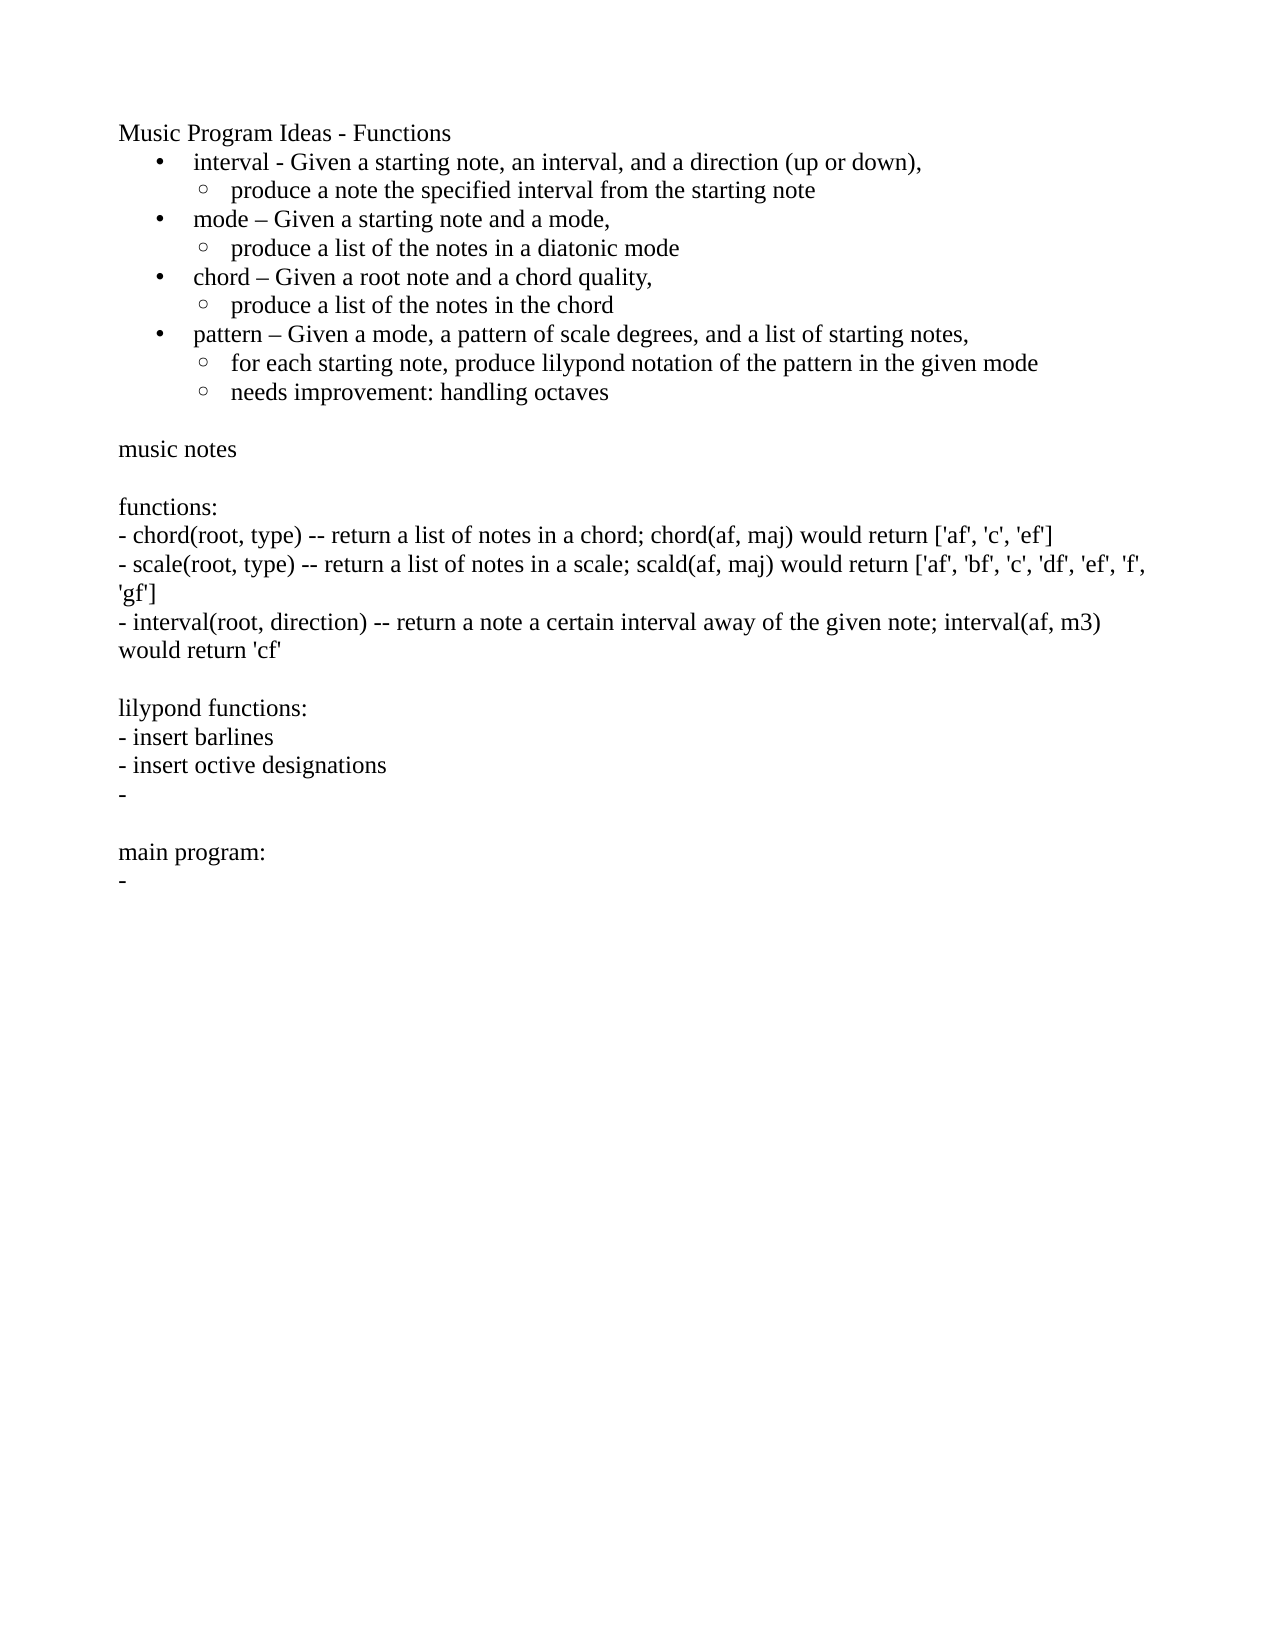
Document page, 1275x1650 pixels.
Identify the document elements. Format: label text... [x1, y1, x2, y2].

list interval - Given a starting note, an interval, and a direction (up or down), [156, 147, 1157, 176]
text - insert octive designations [118, 751, 1157, 779]
text - chord(root, type) -- return a list of notes in a chord; chord(af, maj) would return ['af', 'c', 'ef'] [118, 521, 1157, 549]
text - scale(root, type) -- return a list of notes in a scale; scald(af, maj) would return ['af', 'bf', 'c', 'df', 'ef', 'f', 'gf'] [118, 549, 1157, 607]
text Music Program Ideas - Functions [118, 118, 1157, 147]
text functions: [118, 492, 1157, 521]
list produce a list of the notes in the chord [193, 291, 1157, 319]
text - interval(root, direction) -- return a note a certain interval away of the given note; interval(af, m3) would return 'cf' [118, 607, 1157, 664]
text main program: [118, 837, 1157, 866]
list needs improvement: handling octaves [193, 377, 1157, 406]
text - [118, 866, 1157, 894]
list for each starting note, produce lilypond notation of the pattern in the given mode [193, 348, 1157, 377]
list mode – Given a starting note and a mode, [156, 204, 1157, 233]
list produce a list of the notes in a diatonic mode [193, 233, 1157, 262]
text music notes [118, 434, 1157, 463]
text - [118, 779, 1157, 808]
list produce a note the specified interval from the starting note [193, 176, 1157, 204]
text - insert barlines [118, 722, 1157, 751]
text lilypond functions: [118, 693, 1157, 722]
list pattern – Given a mode, a pattern of scale degrees, and a list of starting notes, [156, 319, 1157, 348]
list chord – Given a root note and a chord quality, [156, 262, 1157, 291]
